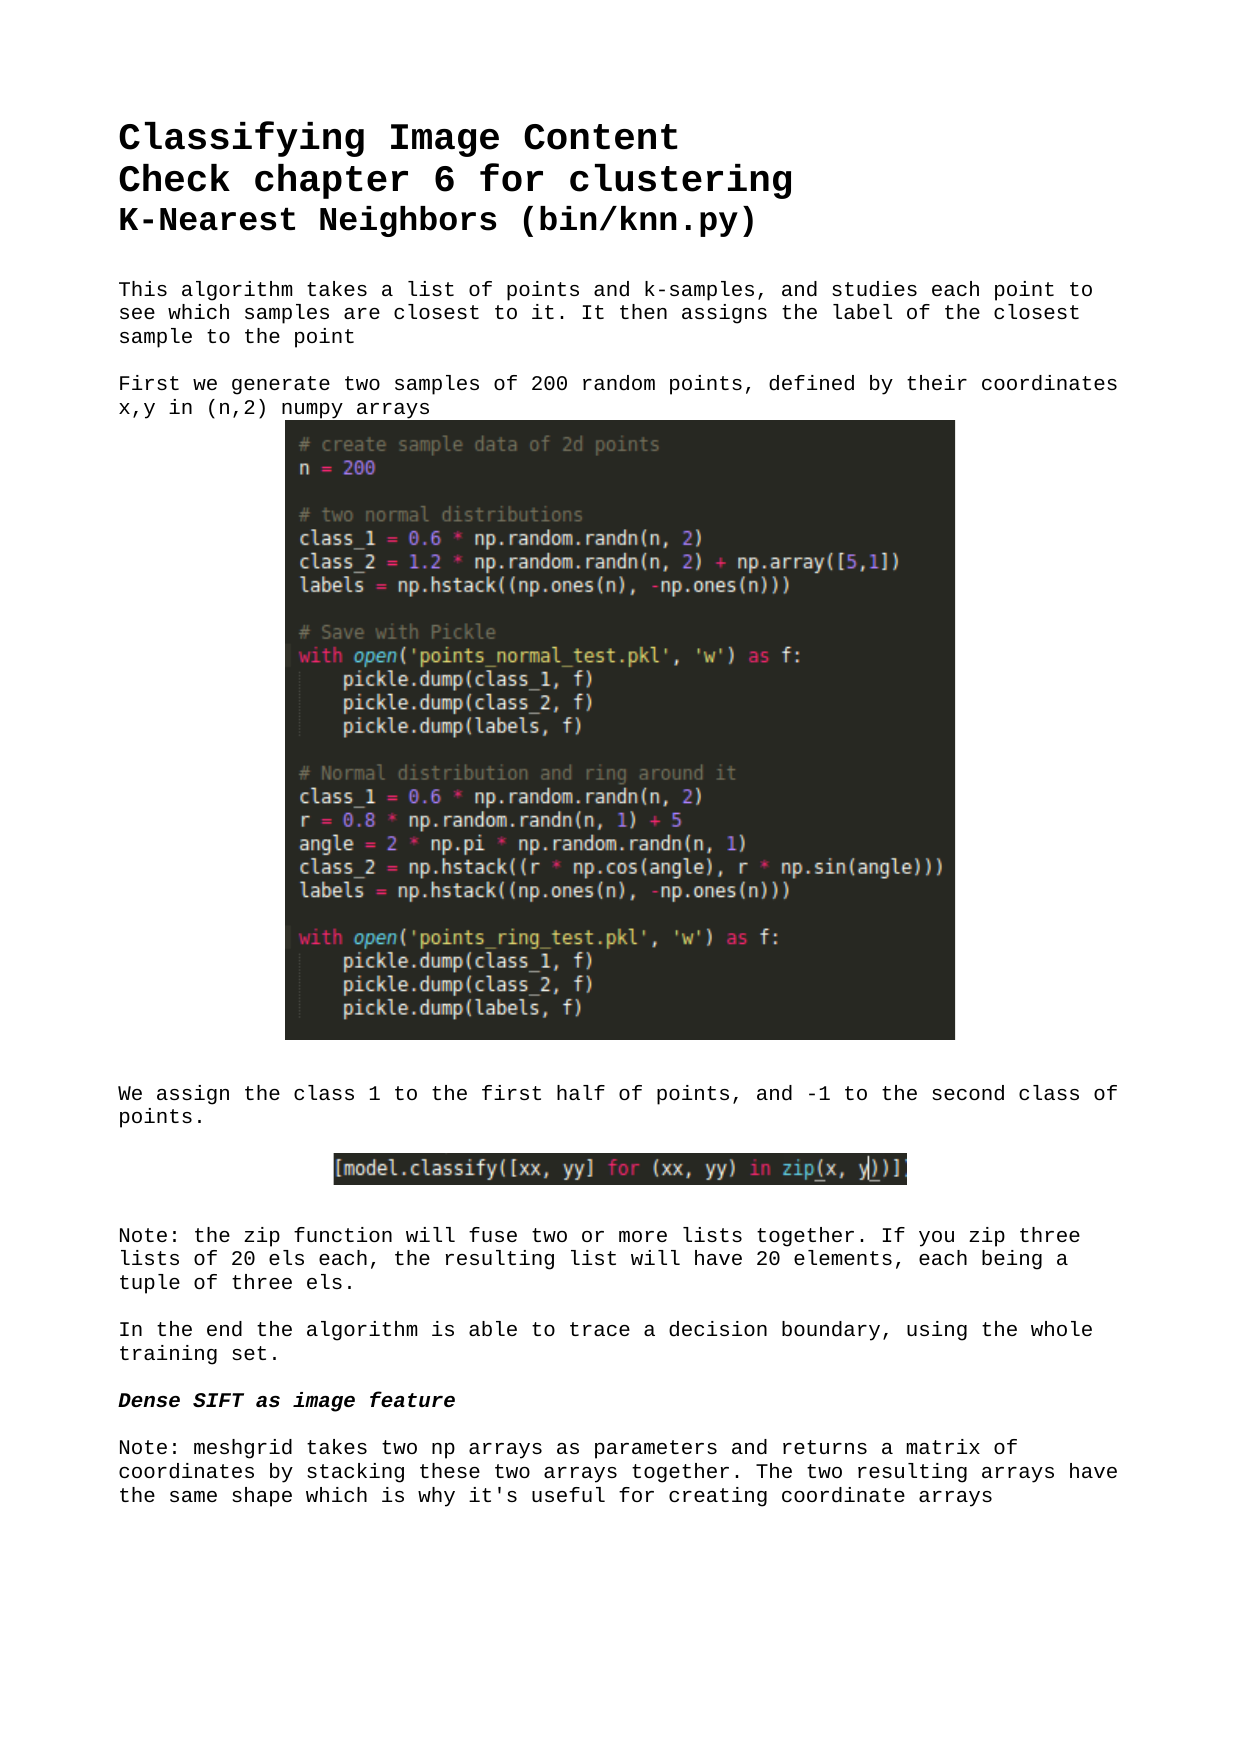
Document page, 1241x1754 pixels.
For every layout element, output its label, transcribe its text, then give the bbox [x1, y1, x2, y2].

text Dense SIFT as image feature [118, 1390, 1122, 1414]
text We assign the class 1 to the first half of points, and -1 to the second class of points. [118, 1083, 1122, 1130]
picture [285, 420, 956, 1040]
text Classifying Image Content [118, 118, 1122, 161]
text Note: meshgrid takes two np arrays as parameters and returns a matrix of coordinates by stacking these two arrays together. The two resulting arrays have the same shape which is why it's useful for creating coordinate arrays [118, 1437, 1122, 1508]
text In the end the algorithm is able to trace a decision boundary, using the whole training set. [118, 1319, 1122, 1366]
text Note: the zip function will fuse two or more lists together. If you zip three lists of 20 els each, the resulting list will have 20 elements, each being a tuple of three els. [118, 1224, 1122, 1296]
text Check chapter 6 for clustering [118, 161, 1122, 203]
picture [333, 1153, 907, 1185]
text K-Nearest Neighbors (bin/knn.py) [118, 203, 1122, 241]
text First we generate two samples of 200 random points, defined by their coordinates x,y in (n,2) numpy arrays [118, 373, 1122, 421]
text This algorithm takes a list of points and k-samples, and studies each point to see which samples are closest to it. It then assigns the label of the closest sample to the point [118, 279, 1122, 350]
